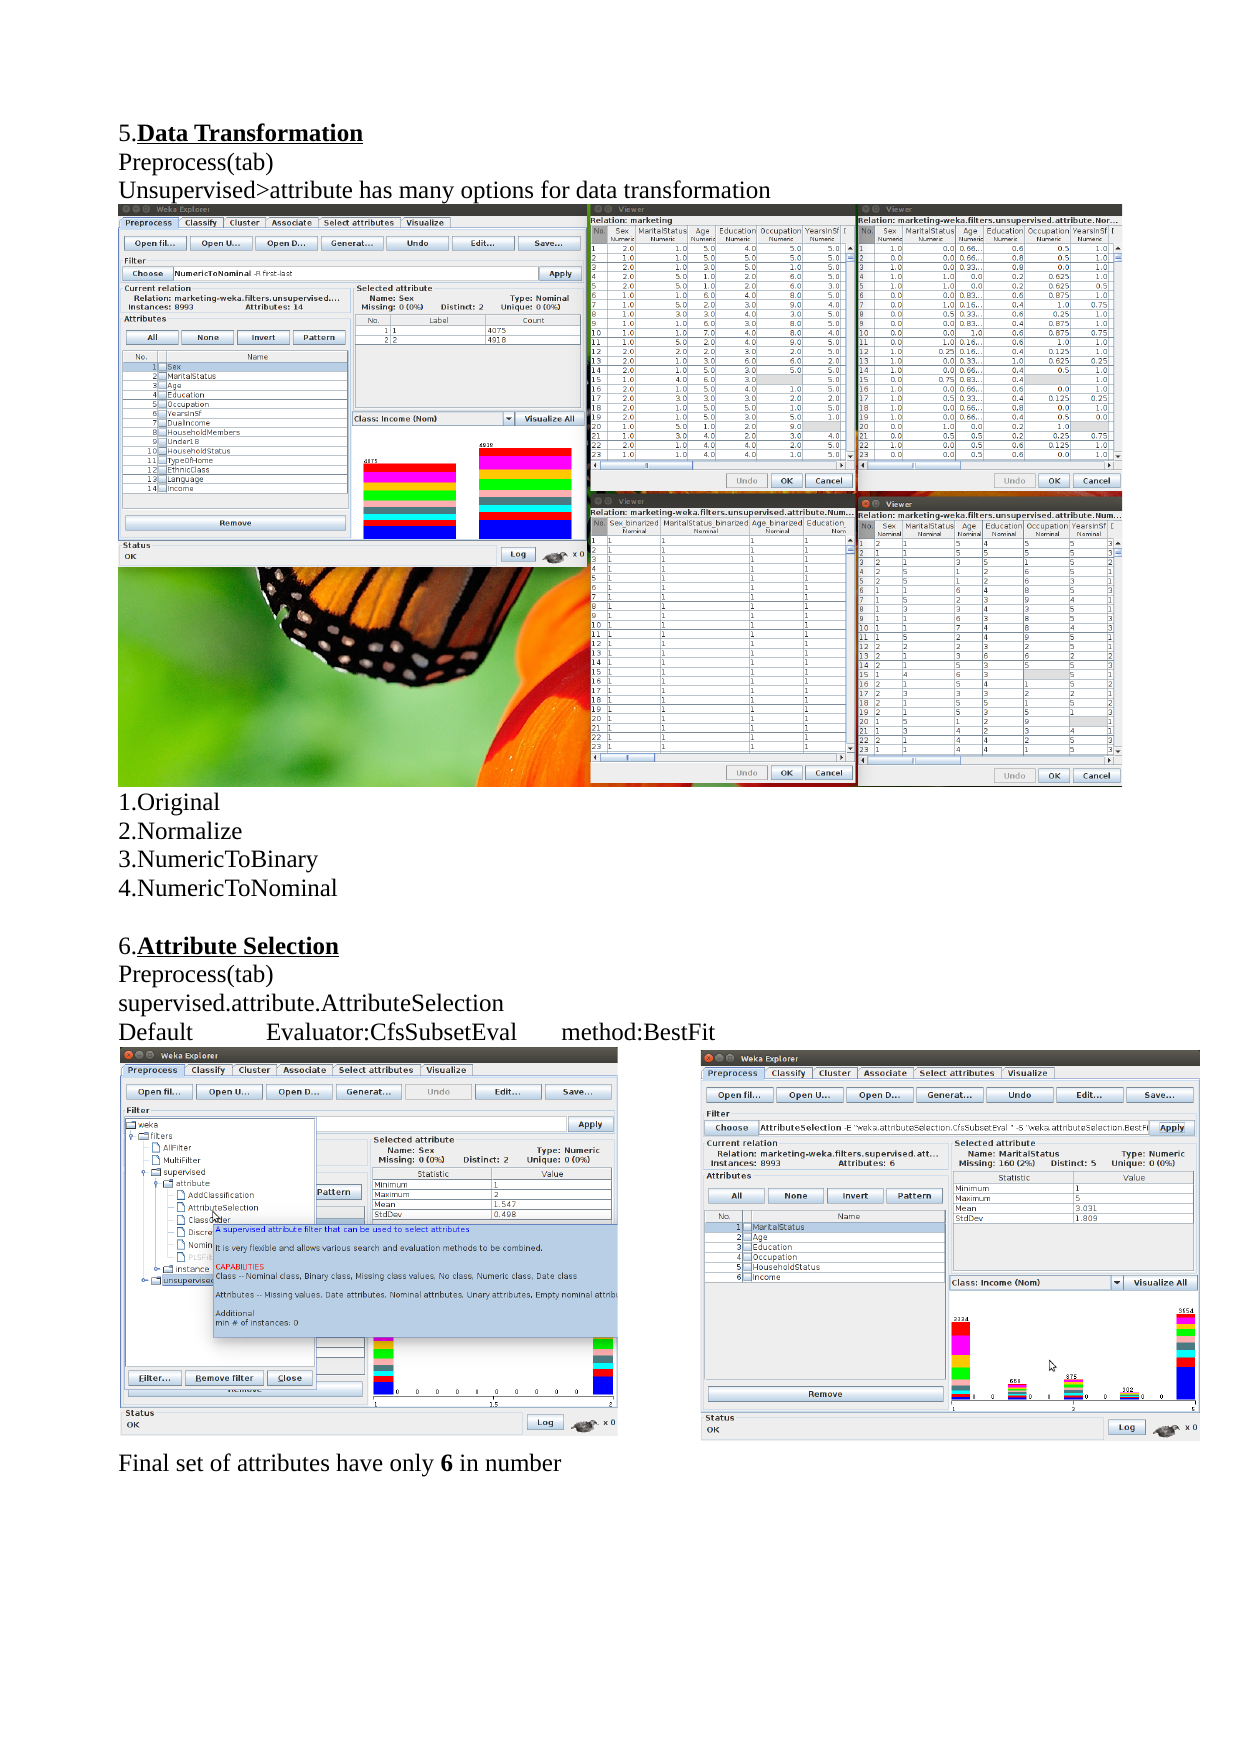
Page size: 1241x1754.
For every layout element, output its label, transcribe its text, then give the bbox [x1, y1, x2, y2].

text supervised.attribute.AttributeSelection [118, 988, 1122, 1017]
text 3.NumericToBinary [118, 844, 1122, 873]
text 2.Normalize [118, 816, 1122, 844]
text Preprocess(tab) [118, 147, 1122, 176]
text Final set of attributes have only 6 in number [118, 1448, 1122, 1477]
text Unsupervised>attribute has many options for data transformation [118, 176, 1122, 204]
text 4.NumericToNominal [118, 873, 1122, 902]
picture [700, 1050, 1200, 1441]
text Default Evaluator:CfsSubsetEval method:BestFit [118, 1017, 1122, 1046]
text Preprocess(tab) [118, 959, 1122, 988]
text 6.Attribute Selection [118, 931, 1122, 959]
picture [118, 204, 1123, 787]
picture [120, 1047, 618, 1436]
text 1.Original [118, 787, 1122, 816]
text 5.Data Transformation [118, 118, 1122, 147]
